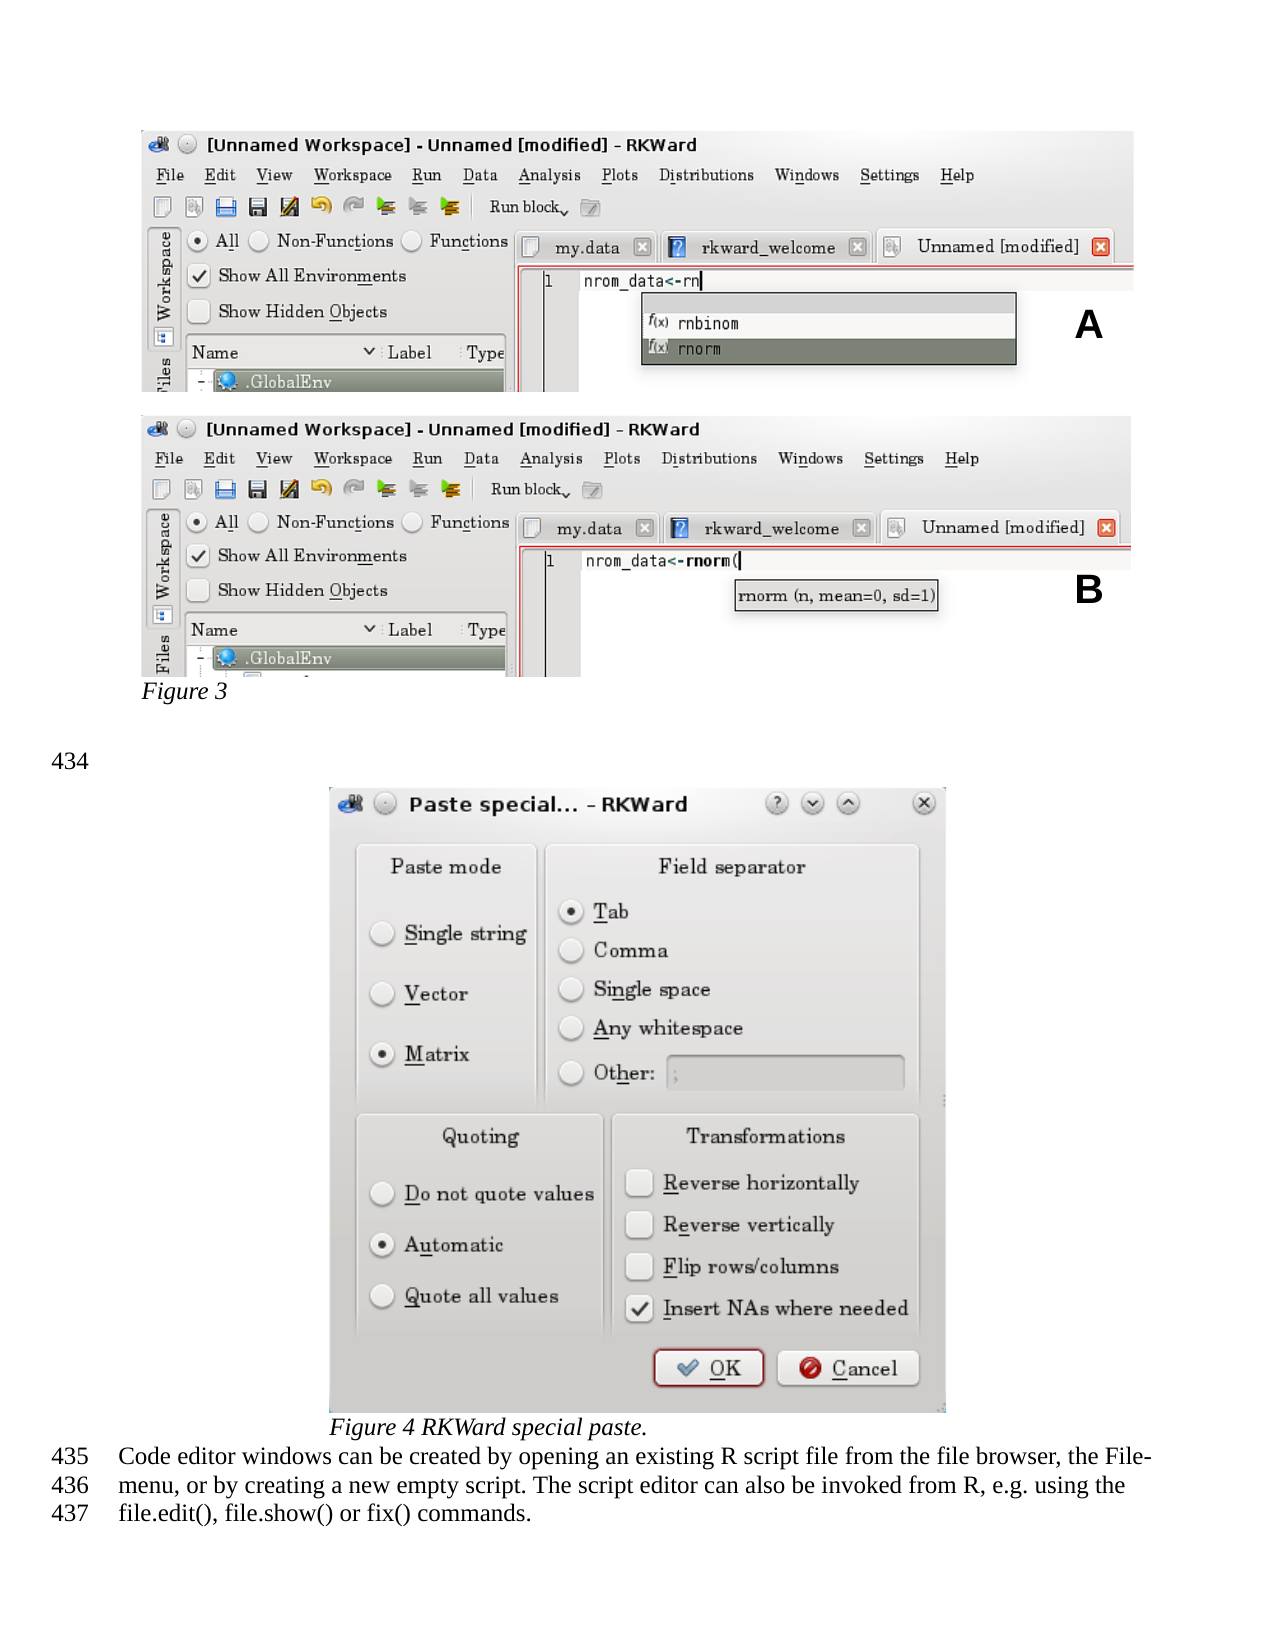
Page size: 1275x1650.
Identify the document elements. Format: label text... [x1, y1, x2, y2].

text Figure 4 RKWard special paste. [329, 1413, 946, 1441]
picture [329, 787, 947, 1413]
text Figure 3 [141, 392, 1133, 705]
text Code editor windows can be created by opening an existing R script file from the file browser, the File-menu, or by creating a new empty script. The script editor can also be invoked from R, e.g. using the file.edit(), file.show() or fix() commands. [118, 787, 1157, 1527]
